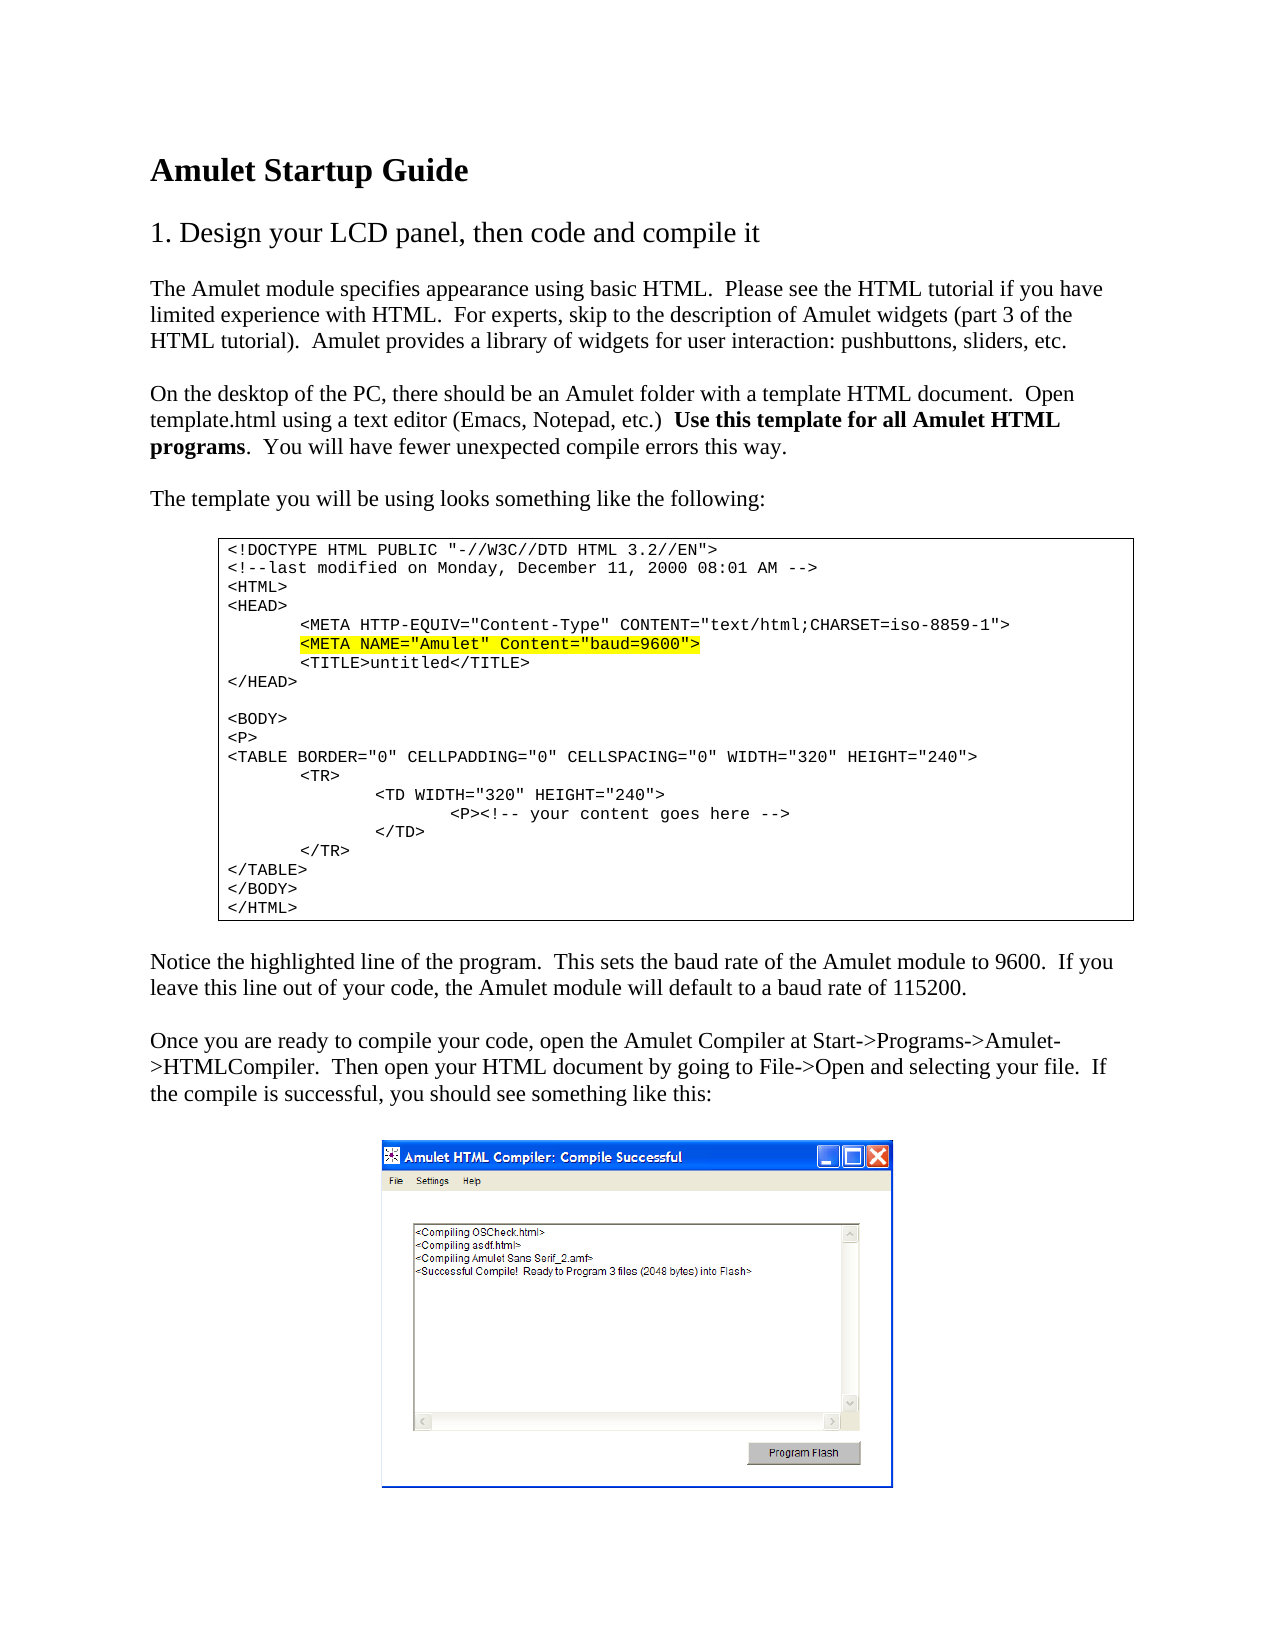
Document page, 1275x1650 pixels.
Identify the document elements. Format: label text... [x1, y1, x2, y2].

text Once you are ready to compile your code, open the Amulet Compiler at Start->Programs->Amulet->HTMLCompiler. Then open your HTML document by going to File->Open and selecting your file. If the compile is successful, you should see something like this: [150, 1027, 1125, 1106]
text <TABLE BORDER="0" CELLPADDING="0" CELLSPACING="0" WIDTH="320" HEIGHT="240"> [219, 746, 1133, 764]
text </HEAD> [219, 670, 1133, 692]
text </TR> [219, 840, 1133, 859]
text </TABLE> [219, 859, 1133, 877]
text <META NAME="Amulet" Content="baud=9600"> [219, 632, 1133, 651]
text Amulet Startup Guide [150, 150, 1125, 188]
text <P> [219, 727, 1133, 746]
text <!--last modified on Monday, December 11, 2000 08:01 AM --> [219, 557, 1133, 576]
text On the desktop of the PC, there should be an Amulet folder with a template HTML document. Open template.html using a text editor (Emacs, Notepad, etc.) Use this template for all Amulet HTML programs. You will have fewer unexpected compile errors this way. [150, 380, 1125, 459]
text </TD> [219, 821, 1133, 840]
text </HTML> [219, 896, 1133, 920]
text 1. Design your LCD panel, then code and compile it [150, 215, 1125, 248]
text <TR> [219, 764, 1133, 783]
text The Amulet module specifies appearance using basic HTML. Please see the HTML tutorial if you have limited experience with HTML. For experts, skip to the description of Amulet widgets (part 3 of the HTML tutorial). Amulet provides a library of widgets for user interaction: pushbuttons, sliders, etc. [150, 274, 1125, 354]
text <!DOCTYPE HTML PUBLIC "-//W3C//DTD HTML 3.2//EN"> [219, 539, 1133, 557]
text <TD WIDTH="320" HEIGHT="240"> [219, 783, 1133, 802]
text <P><!-- your content goes here --> [219, 802, 1133, 821]
text <HEAD> [219, 595, 1133, 613]
text Notice the highlighted line of the program. This sets the baud rate of the Amulet module to 9600. If you leave this line out of your code, the Amulet module will default to a baud rate of 115200. [150, 948, 1125, 1001]
text <TITLE>untitled</TITLE> [219, 651, 1133, 670]
text </BODY> [219, 877, 1133, 896]
text <HTML> [219, 576, 1133, 595]
text <BODY> [219, 708, 1133, 727]
text <META HTTP-EQUIV="Content-Type" CONTENT="text/html;CHARSET=iso-8859-1"> [219, 613, 1133, 632]
picture [381, 1140, 894, 1488]
text The template you will be using looks something like the following: [150, 485, 1125, 512]
